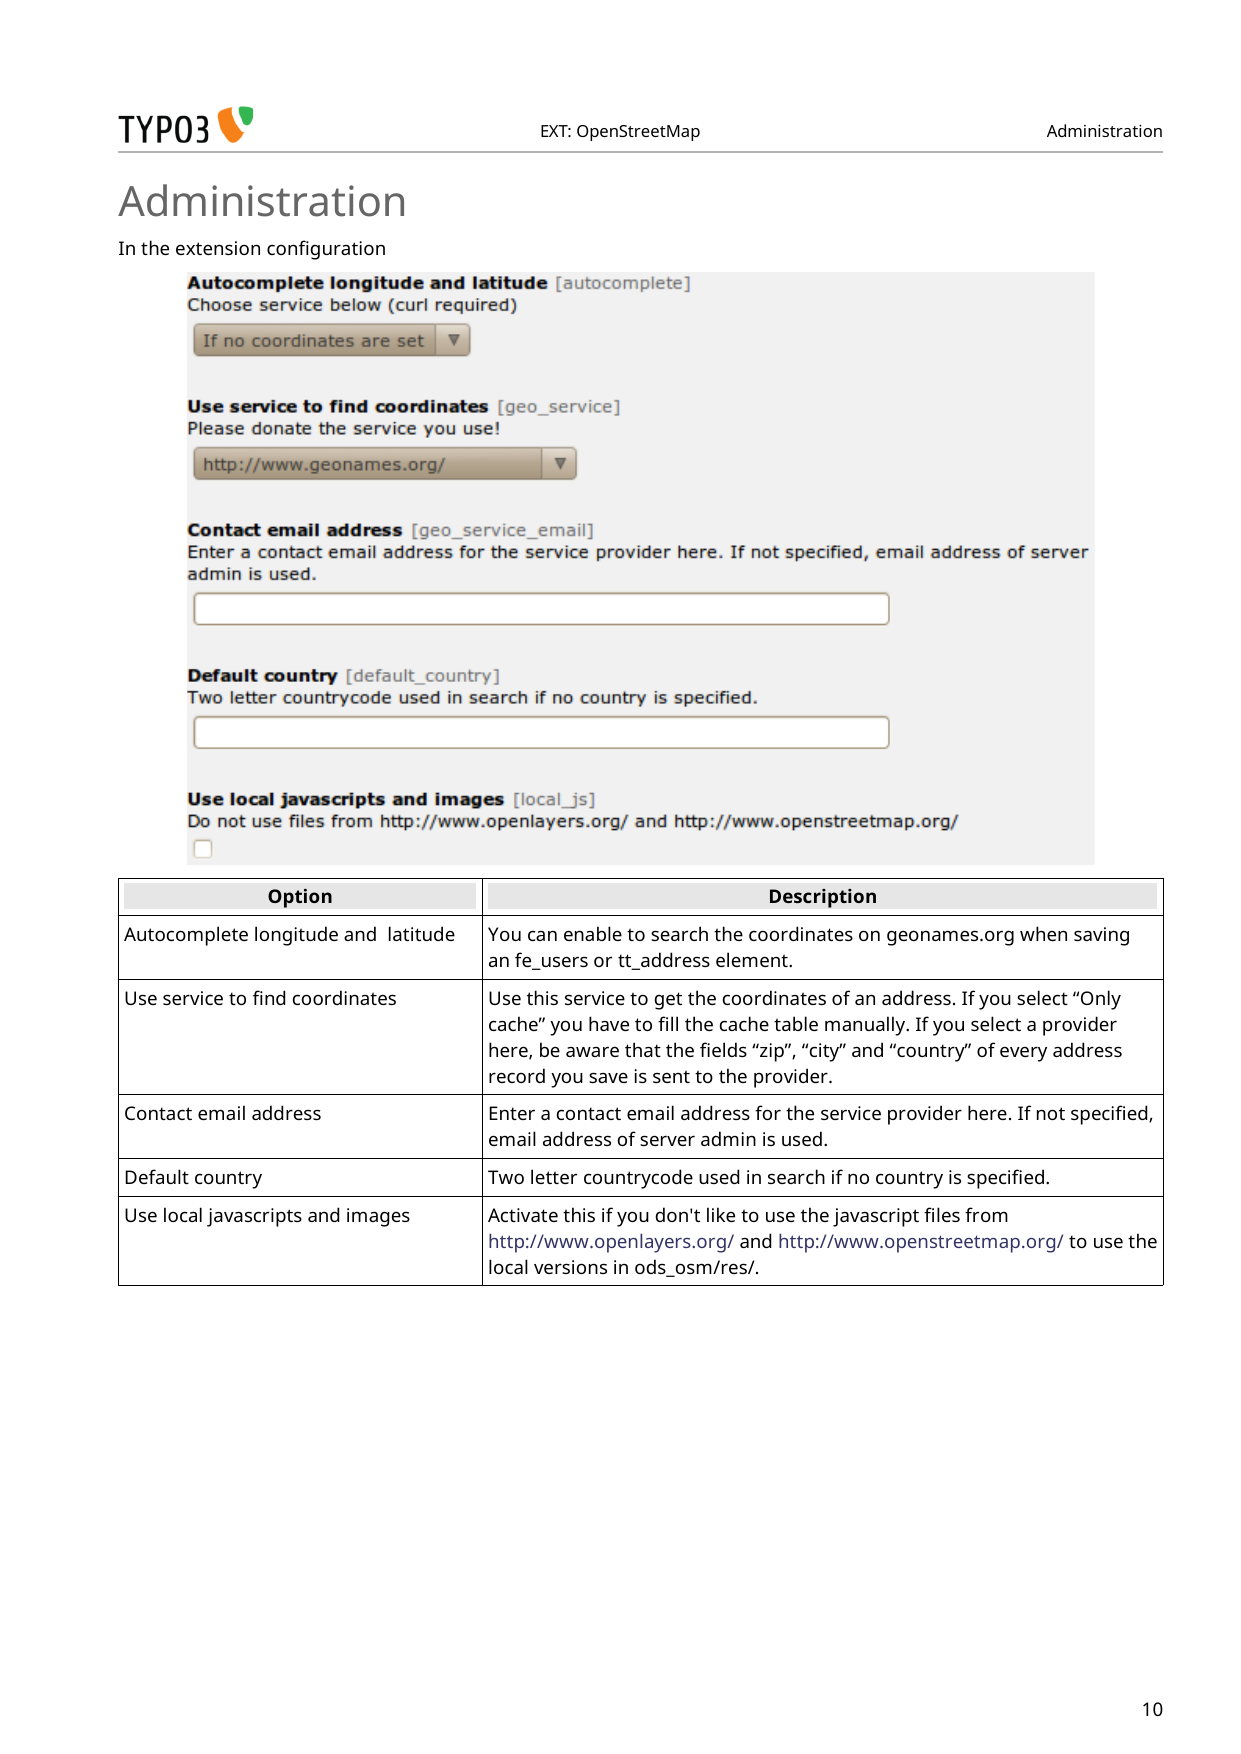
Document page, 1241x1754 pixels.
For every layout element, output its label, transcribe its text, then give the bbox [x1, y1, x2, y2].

table_header Description [483, 879, 1163, 915]
table_cell Default country [119, 1159, 482, 1196]
table_cell Use service to find coordinates [119, 980, 482, 1094]
table_cell Use local javascripts and images [119, 1197, 482, 1285]
table_cell Autocomplete longitude and latitude [119, 916, 482, 979]
subtitle Administration [118, 172, 1163, 228]
picture [118, 106, 254, 143]
table_cell You can enable to search the coordinates on geonames.org when saving an fe_users or tt_address element. [483, 916, 1163, 979]
picture [186, 272, 1095, 865]
text In the extension configuration [118, 234, 1163, 261]
table_cell Activate this if you don't like to use the javascript files from http://www.openlayers.org/ and http://www.openstreetmap.org/ to use the local versions in ods_osm/res/. [483, 1197, 1163, 1285]
table_cell Contact email address [119, 1095, 482, 1158]
table_cell Enter a contact email address for the service provider here. If not specified, email address of server admin is used. [483, 1095, 1163, 1158]
table_cell Use this service to get the coordinates of an address. If you select “Only cache” you have to fill the cache table manually. If you select a provider here, be aware that the fields “zip”, “city” and “country” of every address record you save is sent to the provider. [483, 980, 1163, 1094]
table_cell Two letter countrycode used in search if no country is specified. [483, 1159, 1163, 1196]
table_header Option [119, 879, 482, 915]
